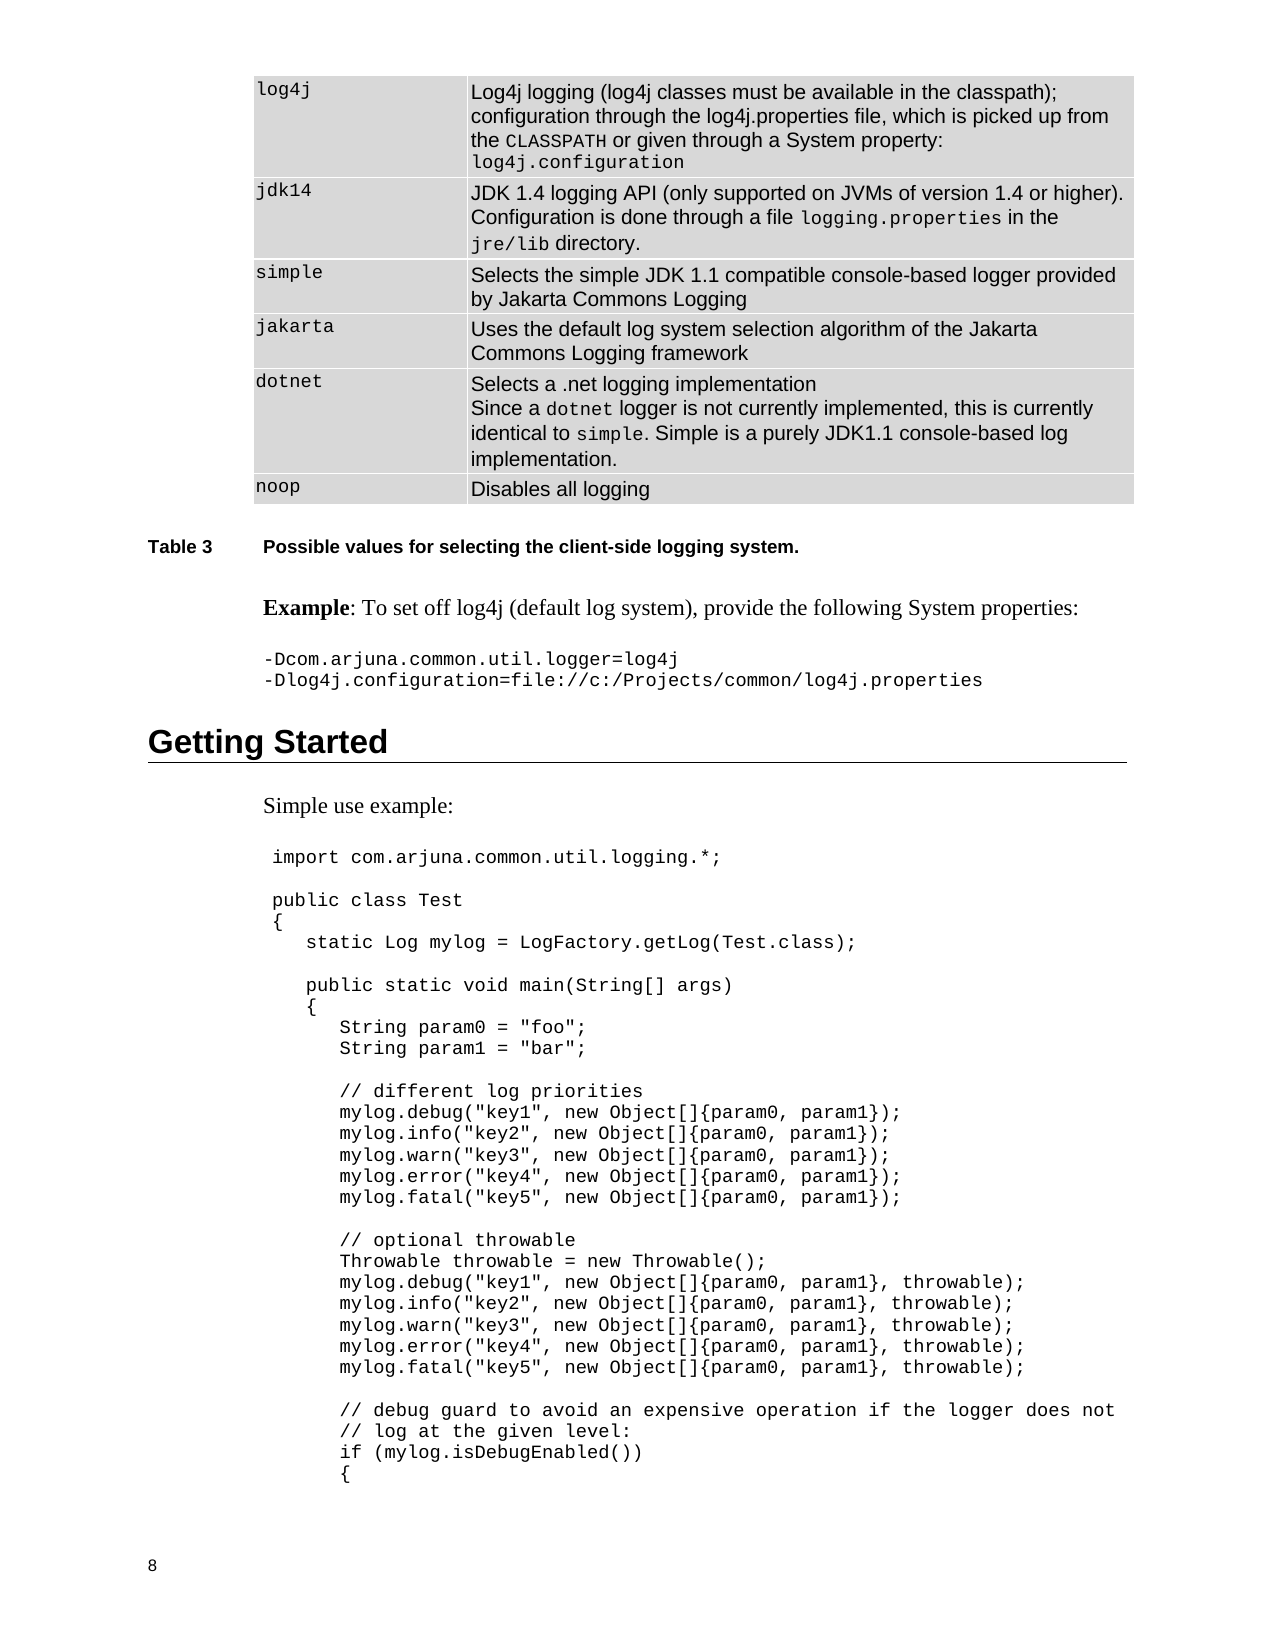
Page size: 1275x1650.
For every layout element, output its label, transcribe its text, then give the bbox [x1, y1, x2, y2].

text // different log priorities [272, 1082, 1127, 1103]
table_cell Selects the simple JDK 1.1 compatible console-based logger provided by Jakarta Commons Logging [468, 260, 1134, 313]
table_cell dotnet [254, 369, 467, 473]
table_cell Selects a .net logging implementation Since a dotnet logger is not currently implemented, this is currently identical to simple. Simple is a purely JDK1.1 console-based log implementation. [468, 369, 1134, 473]
text mylog.warn("key3", new Object[]{param0, param1}, throwable); [272, 1315, 1127, 1337]
table_cell log4j [254, 76, 467, 177]
text Throwable throwable = new Throwable(); [272, 1252, 1127, 1273]
table_cell Disables all logging [468, 474, 1134, 504]
text { [272, 912, 1127, 933]
text mylog.info("key2", new Object[]{param0, param1}); [272, 1124, 1127, 1145]
table_cell JDK 1.4 logging API (only supported on JVMs of version 1.4 or higher). Configuration is done through a file logging.properties in the jre/lib directory. [468, 178, 1134, 258]
text { [272, 1464, 1127, 1485]
text // debug guard to avoid an expensive operation if the logger does not [272, 1400, 1127, 1422]
text mylog.debug("key1", new Object[]{param0, param1}); [272, 1103, 1127, 1124]
text static Log mylog = LogFactory.getLog(Test.class); [272, 933, 1127, 954]
table_cell noop [254, 474, 467, 504]
table_cell Log4j logging (log4j classes must be available in the classpath); configuration through the log4j.properties file, which is picked up from the CLASSPATH or given through a System property: log4j.configuration [468, 76, 1134, 177]
text mylog.fatal("key5", new Object[]{param0, param1}, throwable); [272, 1358, 1127, 1379]
subtitle Getting Started [148, 722, 1127, 762]
text mylog.fatal("key5", new Object[]{param0, param1}); [272, 1188, 1127, 1209]
text if (mylog.isDebugEnabled()) [272, 1443, 1127, 1464]
table_cell Uses the default log system selection algorithm of the Jakarta Commons Logging framework [468, 314, 1134, 368]
text // optional throwable [272, 1230, 1127, 1252]
text { [272, 997, 1127, 1018]
text String param1 = "bar"; [272, 1039, 1127, 1060]
text mylog.warn("key3", new Object[]{param0, param1}); [272, 1145, 1127, 1167]
text Example: To set off log4j (default log system), provide the following System properties: [263, 594, 1127, 621]
text Table 3 Possible values for selecting the client-side logging system. [148, 535, 1127, 557]
table_cell jakarta [254, 314, 467, 368]
text public static void main(String[] args) [272, 975, 1127, 997]
text public class Test [272, 890, 1127, 912]
text // log at the given level: [272, 1422, 1127, 1443]
text mylog.info("key2", new Object[]{param0, param1}, throwable); [272, 1294, 1127, 1315]
text import com.arjuna.common.util.logging.*; [272, 848, 1127, 869]
table_cell simple [254, 260, 467, 313]
text String param0 = "foo"; [272, 1018, 1127, 1039]
text -Dcom.arjuna.common.util.logger=log4j -Dlog4j.configuration=file://c:/Projects/common/log4j.properties [263, 650, 1127, 692]
text Simple use example: [263, 792, 1127, 819]
text mylog.error("key4", new Object[]{param0, param1}, throwable); [272, 1337, 1127, 1358]
text mylog.error("key4", new Object[]{param0, param1}); [272, 1167, 1127, 1188]
text mylog.debug("key1", new Object[]{param0, param1}, throwable); [272, 1273, 1127, 1294]
table_cell jdk14 [254, 178, 467, 258]
